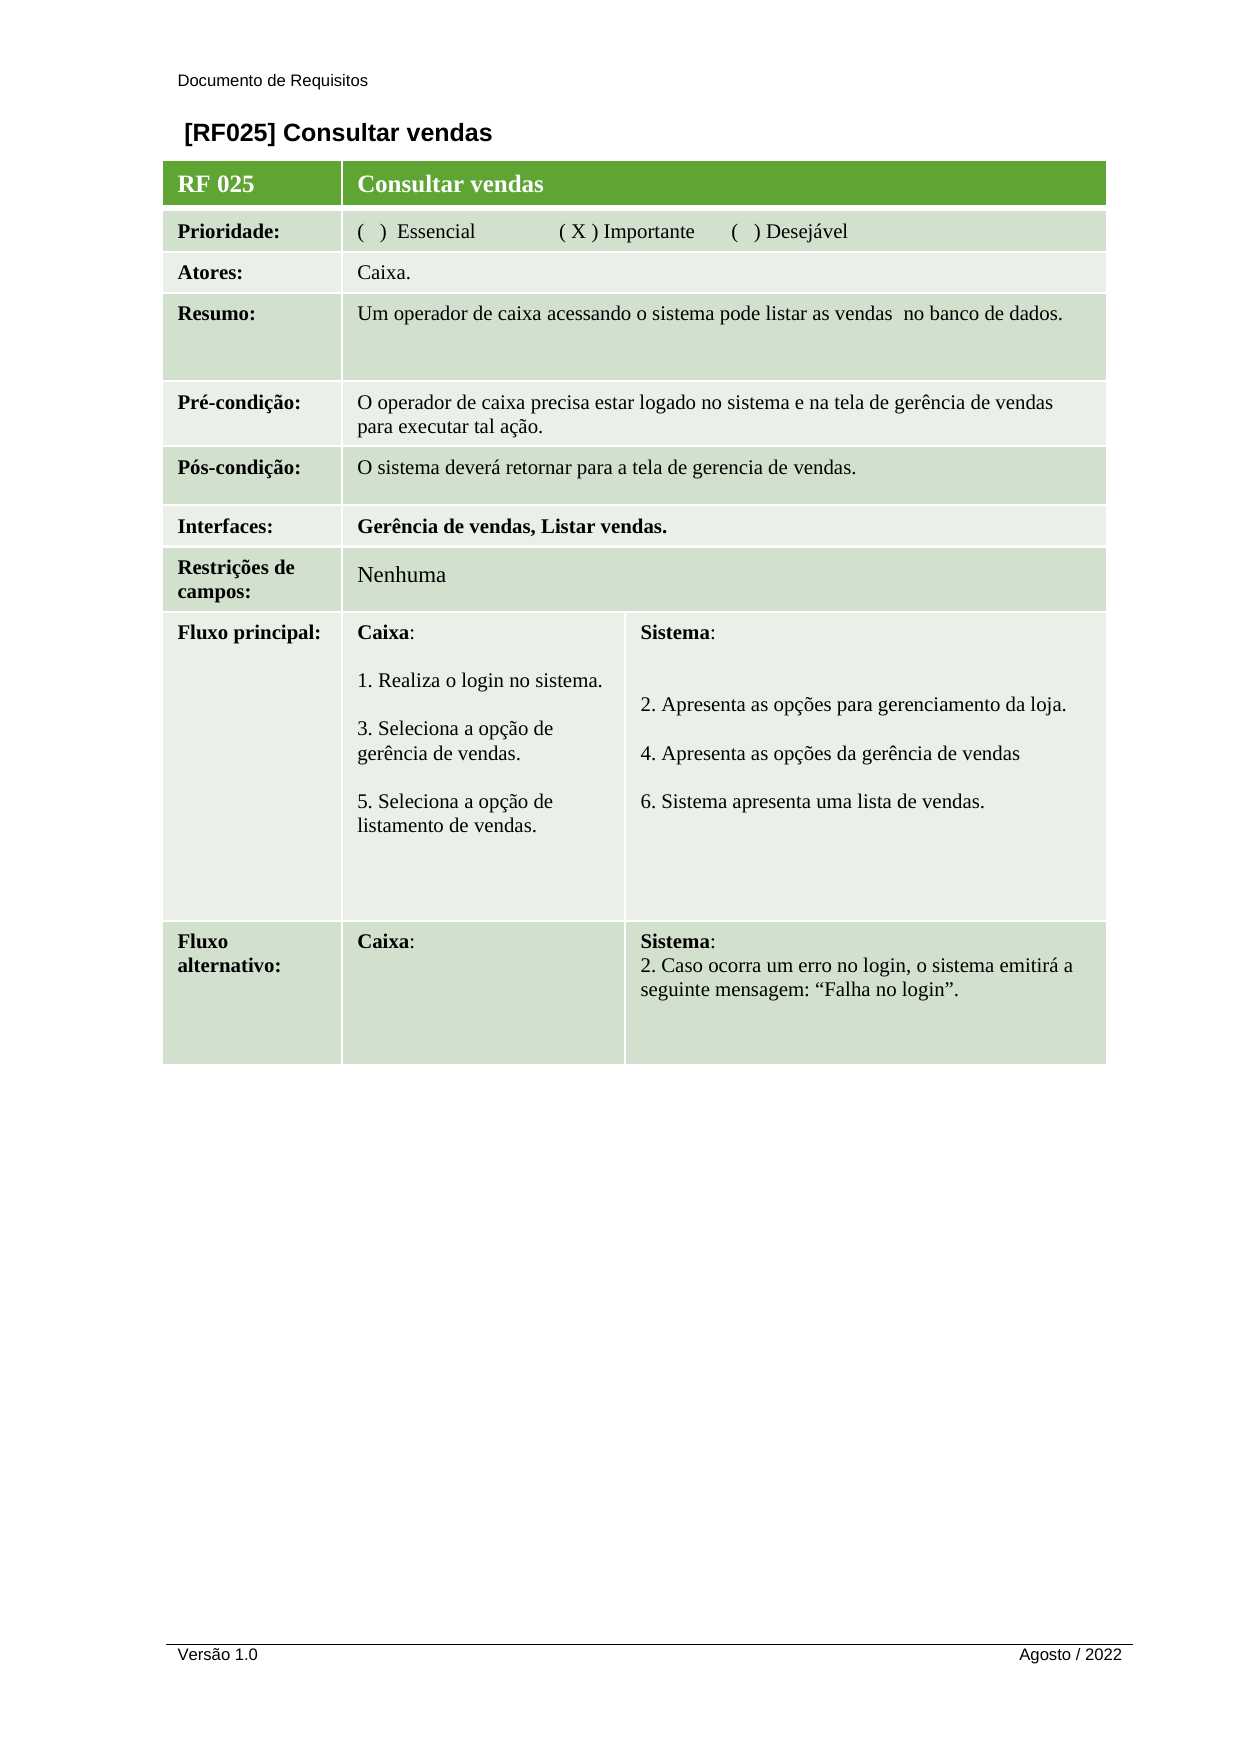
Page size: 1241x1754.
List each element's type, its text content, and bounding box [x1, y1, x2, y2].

table_cell Caixa: 1. Realiza o login no sistema. 3. Seleciona a opção de gerência de vendas. 5. Seleciona a opção de listamento de vendas. [343, 613, 624, 920]
table_cell ( ) Essencial ( X ) Importante ( ) Desejável [343, 211, 1106, 251]
table_cell Um operador de caixa acessando o sistema pode listar as vendas no banco de dados. [343, 294, 1106, 380]
table_cell Caixa: [343, 922, 624, 1064]
table_cell Pré-condição: [163, 382, 341, 445]
table_cell Sistema: 2. Apresenta as opções para gerenciamento da loja. 4. Apresenta as opções da gerência de vendas 6. Sistema apresenta uma lista de vendas. [626, 613, 1106, 920]
table_cell Interfaces: [163, 506, 341, 545]
table_cell Prioridade: [163, 211, 341, 251]
table_cell Atores: [163, 253, 341, 292]
text [RF025] Consultar vendas [177, 118, 1063, 147]
table_cell Pós-condição: [163, 447, 341, 504]
table_cell Fluxo alternativo: [163, 922, 341, 1064]
table_cell Nenhuma [343, 548, 1106, 611]
table_cell O operador de caixa precisa estar logado no sistema e na tela de gerência de vendas para executar tal ação. [343, 382, 1106, 445]
table_cell Gerência de vendas, Listar vendas. [343, 506, 1106, 545]
table_header RF 025 [163, 161, 341, 205]
table_cell Fluxo principal: [163, 613, 341, 920]
table_header Consultar vendas [343, 161, 1106, 205]
table_cell Resumo: [163, 294, 341, 380]
table_cell Restrições de campos: [163, 548, 341, 611]
table_cell Caixa. [343, 253, 1106, 292]
table_cell O sistema deverá retornar para a tela de gerencia de vendas. [343, 447, 1106, 504]
table_cell Sistema: 2. Caso ocorra um erro no login, o sistema emitirá a seguinte mensagem: “Falha no login”. [626, 922, 1106, 1064]
